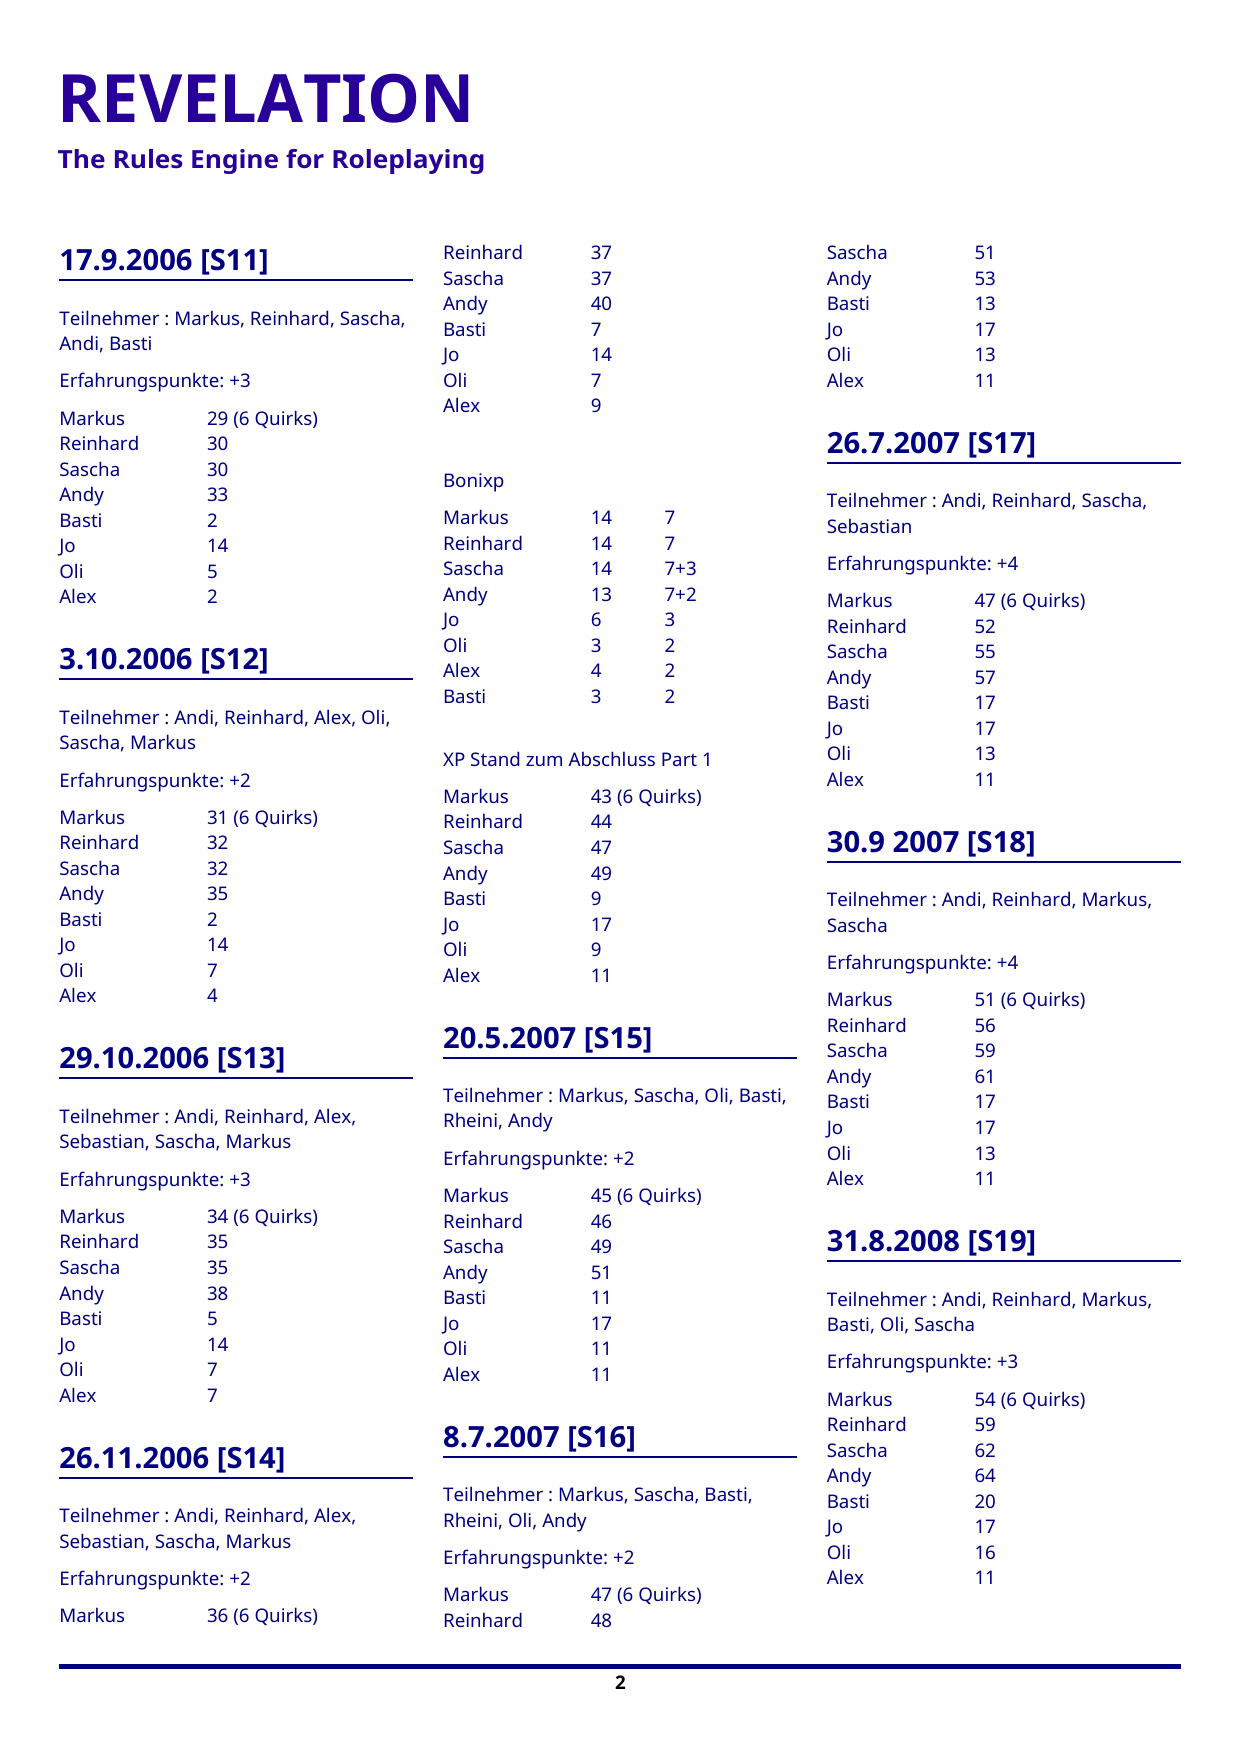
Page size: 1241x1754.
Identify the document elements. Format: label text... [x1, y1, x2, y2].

text Alex 2 [59, 584, 413, 609]
text Reinhard 30 [59, 431, 413, 456]
text Reinhard 48 [443, 1607, 797, 1633]
text Sascha 55 [827, 639, 1181, 664]
text Basti 7 [443, 316, 797, 342]
text Teilnehmer : Markus, Sascha, Oli, Basti, Rheini, Andy [443, 1082, 797, 1133]
text XP Stand zum Abschluss Part 1 [443, 746, 797, 771]
text Oli 7 [443, 367, 797, 393]
text Markus 31 (6 Quirks) [59, 804, 413, 830]
text Alex 7 [59, 1382, 413, 1407]
text Jo 14 [59, 1331, 413, 1356]
text Alex 11 [827, 1564, 1181, 1590]
text Jo 6 3 [443, 607, 797, 632]
text Reinhard 59 [827, 1411, 1181, 1437]
text Markus 54 (6 Quirks) [827, 1386, 1181, 1411]
text Jo 17 [827, 1114, 1181, 1140]
text Oli 13 [827, 342, 1181, 367]
text Basti 17 [827, 1089, 1181, 1114]
subtitle 29.10.2006 [S13] [59, 1038, 413, 1077]
text Sascha 59 [827, 1038, 1181, 1063]
text Erfahrungspunkte: +2 [443, 1544, 797, 1570]
text Erfahrungspunkte: +2 [443, 1145, 797, 1171]
subtitle 3.10.2006 [S12] [59, 639, 413, 678]
text Andy 61 [827, 1063, 1181, 1089]
text Basti 3 2 [443, 683, 797, 709]
text Oli 13 [827, 1140, 1181, 1165]
subtitle 26.7.2007 [S17] [827, 422, 1181, 462]
text Basti 5 [59, 1305, 413, 1331]
text Erfahrungspunkte: +4 [827, 949, 1181, 975]
text Erfahrungspunkte: +3 [827, 1349, 1181, 1374]
text Sascha 49 [443, 1233, 797, 1259]
text Reinhard 52 [827, 613, 1181, 639]
subtitle 20.5.2007 [S15] [443, 1017, 797, 1057]
text Sascha 30 [59, 456, 413, 482]
text Reinhard 37 [443, 239, 797, 265]
text Oli 16 [827, 1539, 1181, 1564]
text Sascha 35 [59, 1254, 413, 1280]
text Teilnehmer : Andi, Reinhard, Alex, Sebastian, Sascha, Markus [59, 1502, 413, 1553]
text Teilnehmer : Markus, Sascha, Basti, Rheini, Oli, Andy [443, 1481, 797, 1532]
subtitle Teilnehmer : Andi, Reinhard, Markus, Sascha [827, 887, 1181, 938]
text Oli 5 [59, 558, 413, 584]
text Markus 45 (6 Quirks) [443, 1182, 797, 1208]
text Erfahrungspunkte: +3 [59, 1166, 413, 1192]
text Alex 4 [59, 983, 413, 1008]
text Andy 51 [443, 1259, 797, 1284]
text Markus 29 (6 Quirks) [59, 405, 413, 431]
subtitle 31.8.2008 [S19] [827, 1220, 1181, 1260]
text Reinhard 14 7 [443, 530, 797, 556]
text Sascha 32 [59, 855, 413, 881]
text Markus 43 (6 Quirks) [443, 783, 797, 809]
subtitle 26.11.2006 [S14] [59, 1437, 413, 1477]
text Oli 7 [59, 957, 413, 983]
text Erfahrungspunkte: +2 [59, 1565, 413, 1591]
text Alex 11 [827, 1165, 1181, 1191]
text Andy 49 [443, 860, 797, 885]
text Andy 57 [827, 664, 1181, 690]
text Basti 2 [59, 906, 413, 932]
text Markus 47 (6 Quirks) [443, 1582, 797, 1607]
text Andy 13 7+2 [443, 581, 797, 607]
text Andy 64 [827, 1462, 1181, 1488]
text Jo 14 [59, 533, 413, 558]
text Jo 17 [827, 715, 1181, 741]
text Erfahrungspunkte: +2 [59, 767, 413, 792]
text Erfahrungspunkte: +3 [59, 368, 413, 393]
text Reinhard 46 [443, 1208, 797, 1233]
text Reinhard 56 [827, 1012, 1181, 1038]
text Andy 35 [59, 881, 413, 906]
text Alex 11 [443, 1361, 797, 1387]
text Teilnehmer : Andi, Reinhard, Alex, Oli, Sascha, Markus [59, 704, 413, 755]
text Basti 17 [827, 690, 1181, 715]
text Oli 3 2 [443, 632, 797, 658]
text Reinhard 44 [443, 809, 797, 834]
text Jo 17 [827, 1513, 1181, 1539]
text Alex 4 2 [443, 658, 797, 683]
text Andy 33 [59, 482, 413, 507]
text Jo 17 [443, 1310, 797, 1336]
text Oli 13 [827, 741, 1181, 766]
text Andy 53 [827, 265, 1181, 291]
text Oli 11 [443, 1336, 797, 1361]
text Teilnehmer : Andi, Reinhard, Alex, Sebastian, Sascha, Markus [59, 1103, 413, 1154]
text Jo 17 [827, 316, 1181, 342]
text Teilnehmer : Andi, Reinhard, Markus, Basti, Oli, Sascha [827, 1286, 1181, 1337]
text Basti 9 [443, 885, 797, 911]
text Markus 34 (6 Quirks) [59, 1203, 413, 1229]
text Alex 11 [443, 962, 797, 987]
text Reinhard 32 [59, 830, 413, 855]
text Basti 20 [827, 1488, 1181, 1513]
text Jo 17 [443, 911, 797, 936]
text Sascha 62 [827, 1437, 1181, 1462]
text Teilnehmer : Markus, Reinhard, Sascha, Andi, Basti [59, 305, 413, 356]
text Andy 40 [443, 291, 797, 316]
text Alex 11 [827, 766, 1181, 792]
subtitle 30.9 2007 [S18] [827, 821, 1181, 861]
text Andy 38 [59, 1280, 413, 1305]
text Sascha 47 [443, 834, 797, 860]
text Markus 36 (6 Quirks) [59, 1602, 413, 1628]
subtitle 17.9.2006 [S11] [59, 239, 413, 279]
subtitle 8.7.2007 [S16] [443, 1416, 797, 1456]
text Oli 9 [443, 936, 797, 962]
text Basti 11 [443, 1284, 797, 1310]
text Oli 7 [59, 1356, 413, 1382]
text Sascha 51 [827, 239, 1181, 265]
text Basti 13 [827, 291, 1181, 316]
text Bonixp [443, 467, 797, 493]
text Sascha 14 7+3 [443, 556, 797, 581]
text Erfahrungspunkte: +4 [827, 550, 1181, 576]
text Markus 14 7 [443, 504, 797, 530]
text Markus 51 (6 Quirks) [827, 987, 1181, 1012]
text Alex 9 [443, 393, 797, 418]
text Jo 14 [443, 342, 797, 367]
text Reinhard 35 [59, 1229, 413, 1254]
text Sascha 37 [443, 265, 797, 291]
text Teilnehmer : Andi, Reinhard, Sascha, Sebastian [827, 487, 1181, 538]
text Basti 2 [59, 507, 413, 533]
text Markus 47 (6 Quirks) [827, 588, 1181, 613]
text Jo 14 [59, 932, 413, 957]
text Alex 11 [827, 367, 1181, 393]
